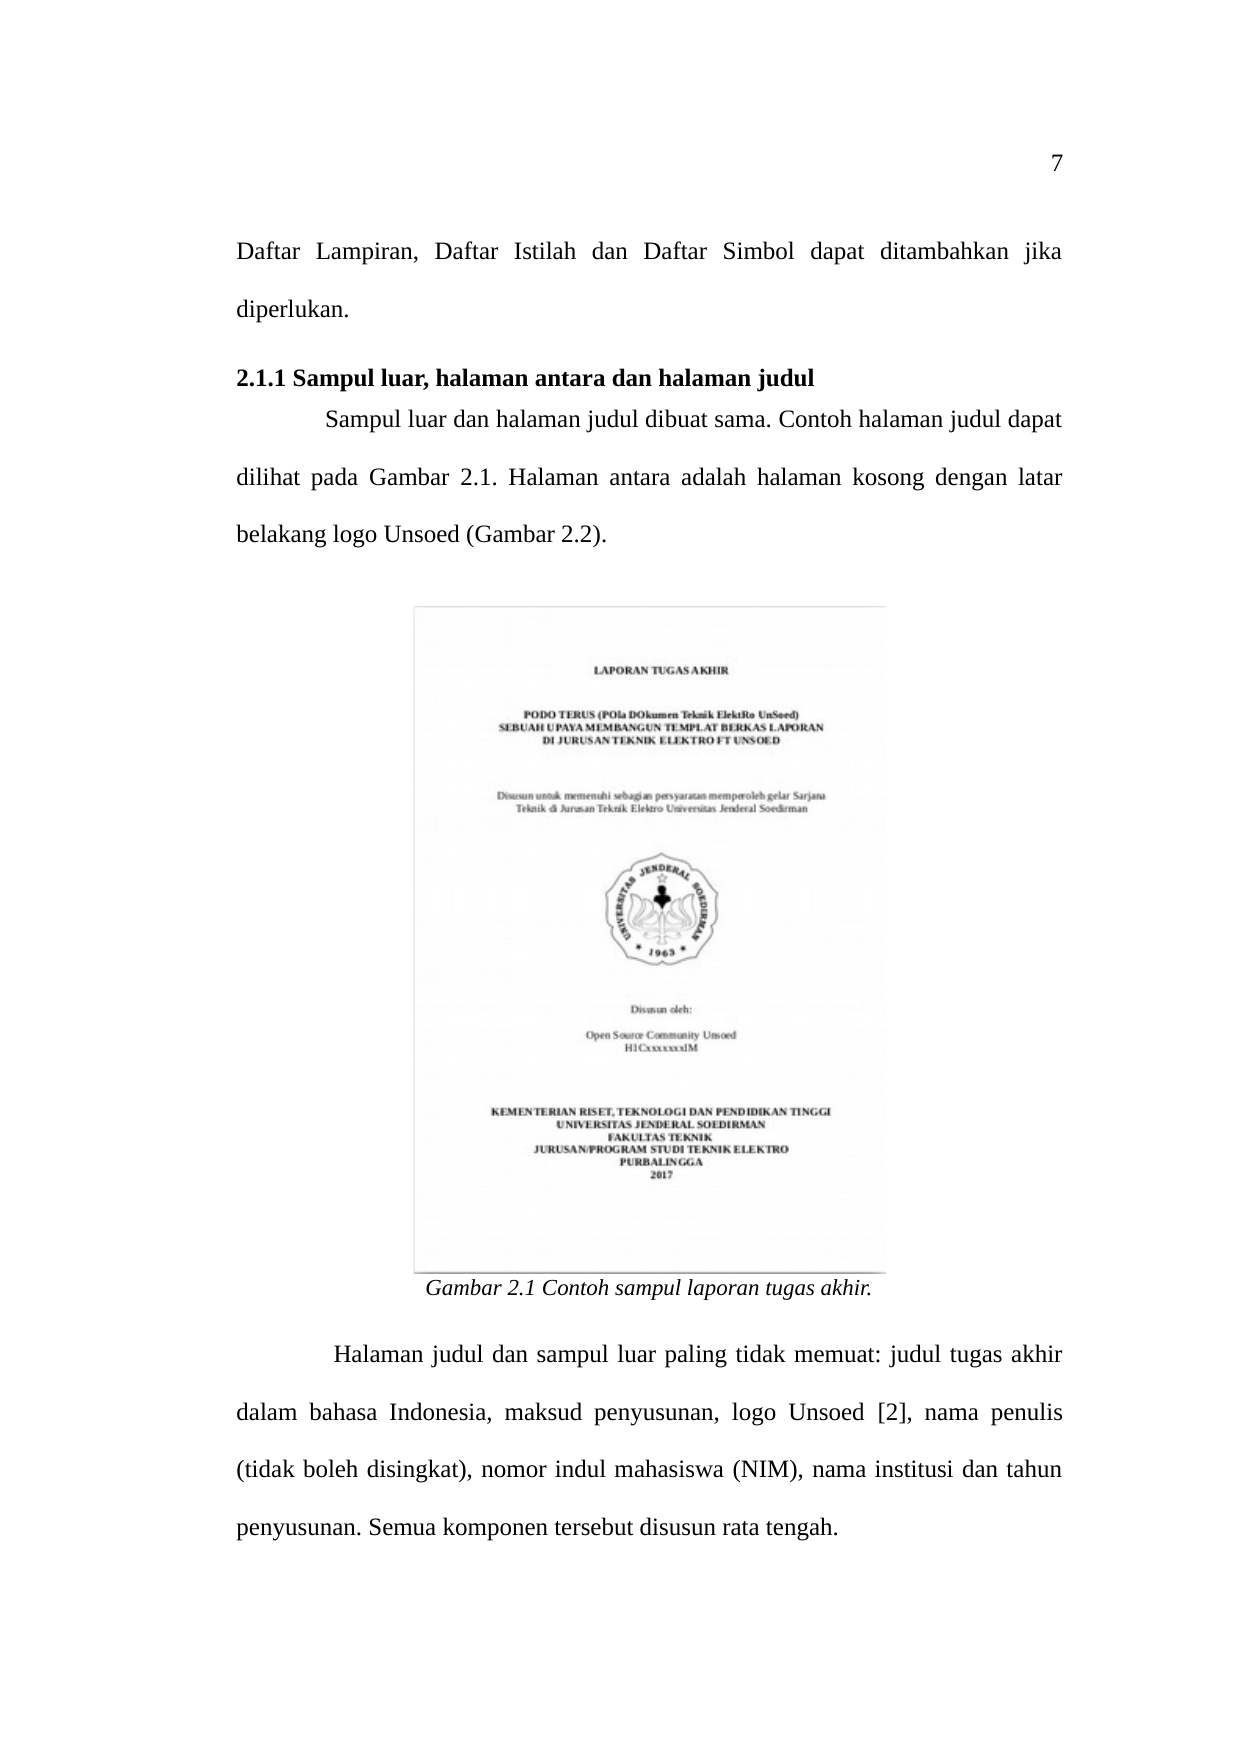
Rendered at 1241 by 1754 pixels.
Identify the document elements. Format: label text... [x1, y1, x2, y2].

text Gambar 2.1 Contoh sampul laporan tugas akhir. [355, 607, 944, 1300]
subtitle Sampul luar, halaman antara dan halaman judul [236, 363, 1063, 392]
picture [413, 606, 886, 1274]
text Halaman judul dan sampul luar paling tidak memuat: judul tugas akhir dalam bahasa Indonesia, maksud penyusunan, logo Unsoed [2], nama penulis (tidak boleh disingkat), nomor indul mahasiswa (NIM), nama institusi dan tahun penyusunan. Semua komponen tersebut disusun rata tengah. [236, 1339, 1063, 1541]
text Sampul luar dan halaman judul dibuat sama. Contoh halaman judul dapat dilihat pada Gambar 2.1. Halaman antara adalah halaman kosong dengan latar belakang logo Unsoed (Gambar 2.2). [236, 404, 1063, 548]
text Daftar Lampiran, Daftar Istilah dan Daftar Simbol dapat ditambahkan jika diperlukan. [236, 236, 1063, 322]
